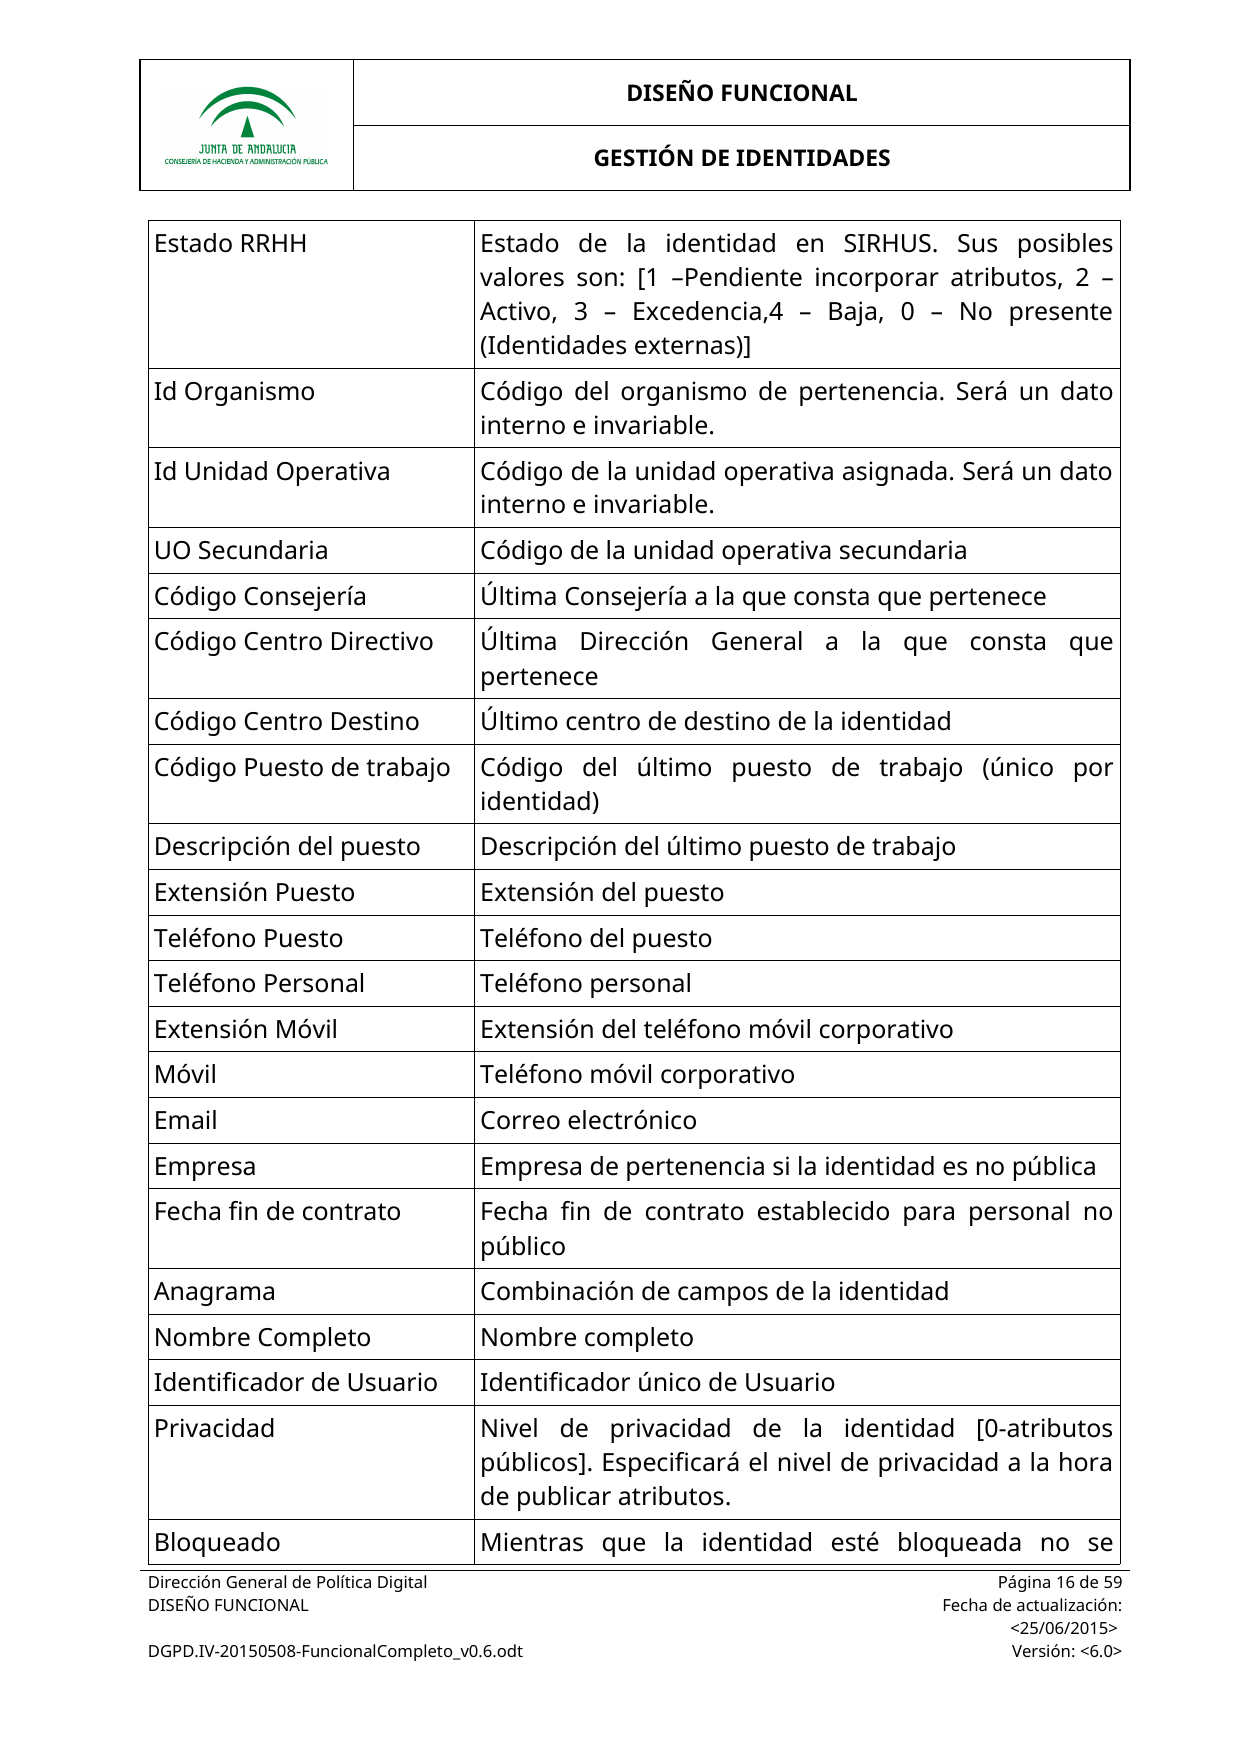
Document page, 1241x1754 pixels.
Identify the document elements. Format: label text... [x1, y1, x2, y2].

table_cell Código Centro Destino [149, 699, 474, 743]
table_cell Extensión Móvil [149, 1007, 474, 1051]
table_cell Fecha fin de contrato establecido para personal no público [475, 1189, 1120, 1268]
table_cell Código Puesto de trabajo [149, 745, 474, 823]
table_cell Última Dirección General a la que consta que pertenece [475, 619, 1120, 698]
table_cell Fecha fin de contrato [149, 1189, 474, 1268]
table_cell UO Secundaria [149, 528, 474, 573]
table_cell Bloqueado [149, 1520, 474, 1564]
table_cell Código del organismo de pertenencia. Será un dato interno e invariable. [475, 369, 1120, 447]
table_cell Email [149, 1098, 474, 1143]
table_cell Identificador de Usuario [149, 1360, 474, 1405]
table_cell Teléfono Personal [149, 961, 474, 1006]
table_cell Código del último puesto de trabajo (único por identidad) [475, 745, 1120, 823]
table_cell Último centro de destino de la identidad [475, 699, 1120, 743]
table_cell Extensión del teléfono móvil corporativo [475, 1007, 1120, 1051]
table_cell Descripción del puesto [149, 824, 474, 869]
table_cell Teléfono del puesto [475, 916, 1120, 960]
table_cell Nivel de privacidad de la identidad [0-atributos públicos]. Especificará el nivel de privacidad a la hora de publicar atributos. [475, 1406, 1120, 1518]
table_cell Mientras que la identidad esté bloqueada no se [475, 1520, 1120, 1564]
table_cell Última Consejería a la que consta que pertenece [475, 574, 1120, 618]
table_cell Nombre Completo [149, 1315, 474, 1359]
picture [164, 85, 330, 165]
table_cell Anagrama [149, 1269, 474, 1313]
table_cell Extensión Puesto [149, 870, 474, 914]
table_cell Identificador único de Usuario [475, 1360, 1120, 1405]
table_cell Código Centro Directivo [149, 619, 474, 698]
table_cell Nombre completo [475, 1315, 1120, 1359]
table_cell Código Consejería [149, 574, 474, 618]
table_cell Combinación de campos de la identidad [475, 1269, 1120, 1313]
table_cell Estado RRHH [149, 221, 474, 368]
table_cell Móvil [149, 1052, 474, 1097]
table_cell Correo electrónico [475, 1098, 1120, 1143]
table_cell Id Unidad Operativa [149, 448, 474, 527]
table_cell Teléfono móvil corporativo [475, 1052, 1120, 1097]
table_cell Empresa [149, 1144, 474, 1188]
table_cell Descripción del último puesto de trabajo [475, 824, 1120, 869]
table_cell Id Organismo [149, 369, 474, 447]
table_cell Empresa de pertenencia si la identidad es no pública [475, 1144, 1120, 1188]
table_cell Privacidad [149, 1406, 474, 1518]
table_cell Código de la unidad operativa asignada. Será un dato interno e invariable. [475, 448, 1120, 527]
table_cell Código de la unidad operativa secundaria [475, 528, 1120, 573]
table_cell Teléfono Puesto [149, 916, 474, 960]
table_cell Estado de la identidad en SIRHUS. Sus posibles valores son: [1 –Pendiente incorporar atributos, 2 – Activo, 3 – Excedencia,4 – Baja, 0 – No presente (Identidades externas)] [475, 221, 1120, 368]
table_cell Extensión del puesto [475, 870, 1120, 914]
table_cell Teléfono personal [475, 961, 1120, 1006]
